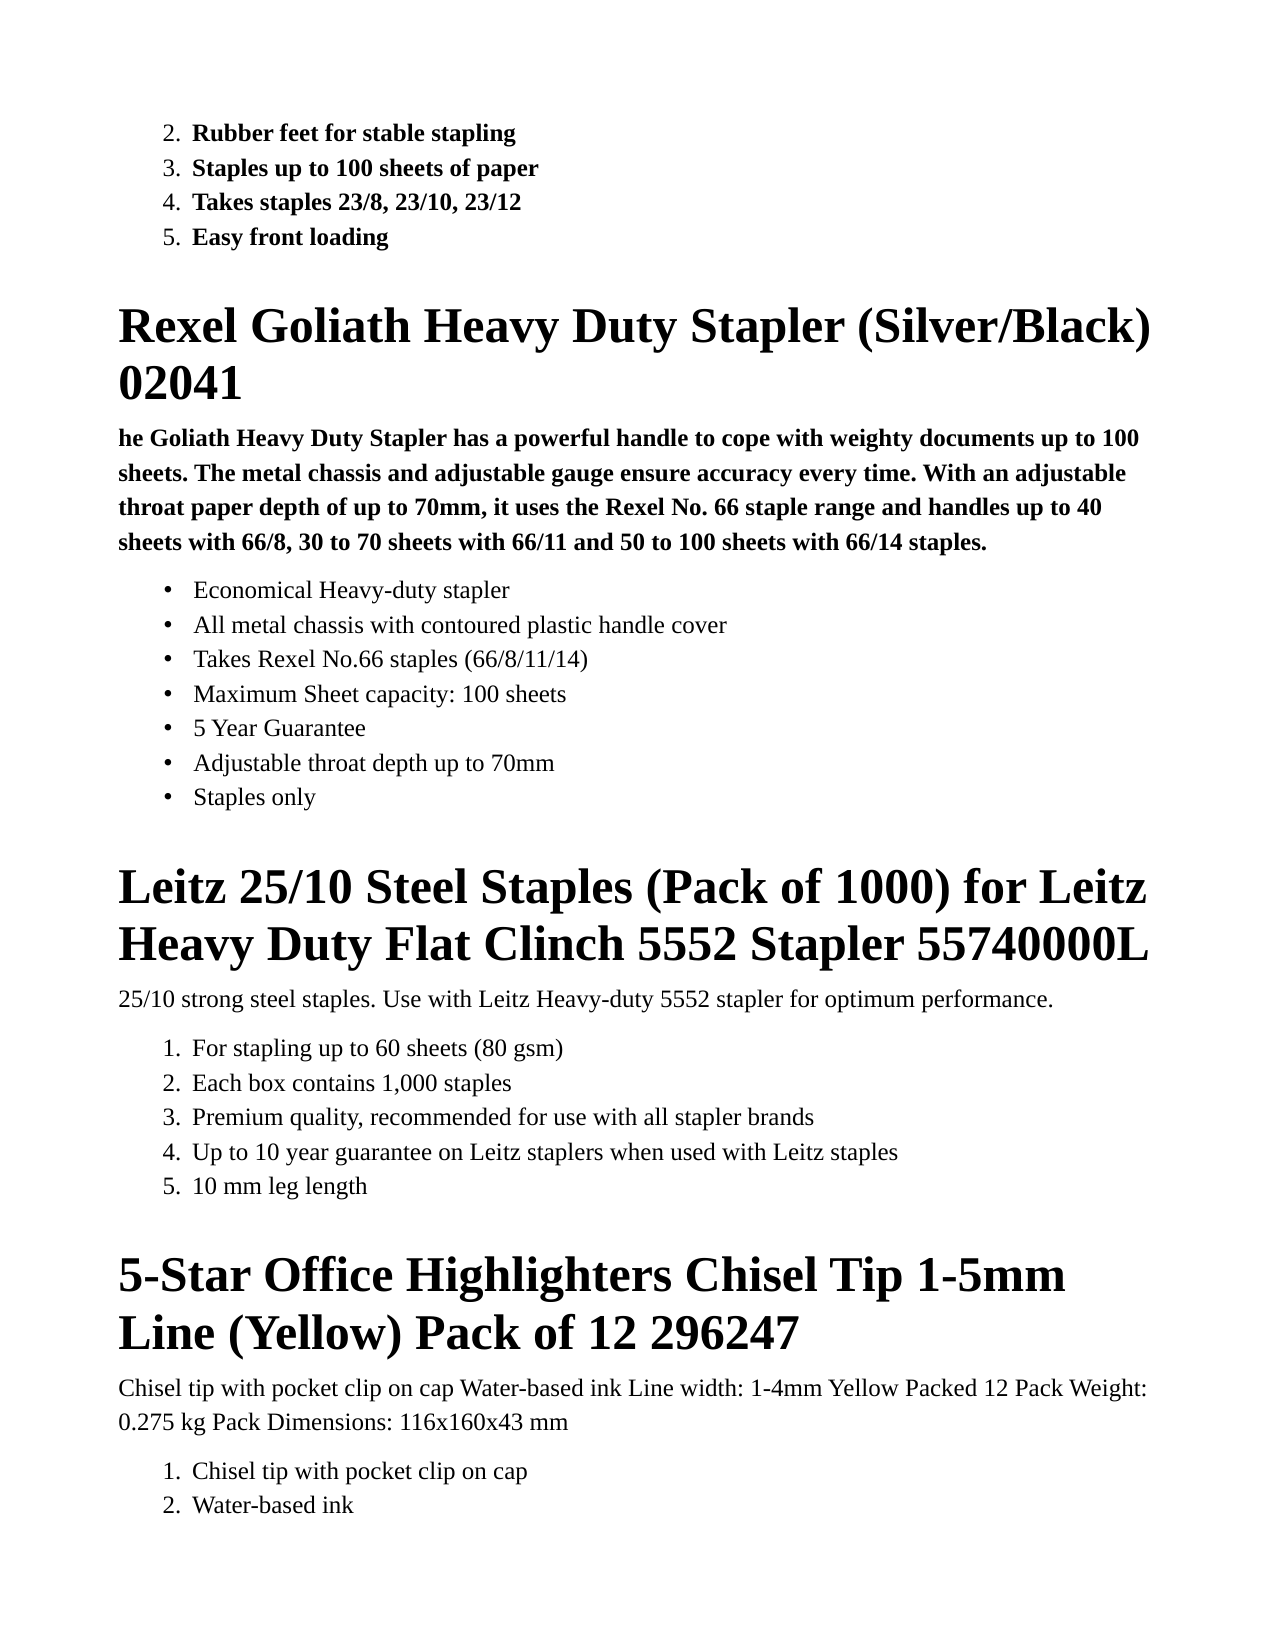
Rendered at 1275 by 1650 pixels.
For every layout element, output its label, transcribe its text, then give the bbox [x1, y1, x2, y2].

subtitle Leitz 25/10 Steel Staples (Pack of 1000) for Leitz Heavy Duty Flat Clinch 5552 Stapler 55740000L [118, 857, 1157, 972]
list Easy front loading [162, 222, 1157, 250]
list Staples only [164, 782, 1157, 811]
list Each box contains 1,000 staples [162, 1068, 1157, 1096]
text he Goliath Heavy Duty Stapler has a powerful handle to cope with weighty documents up to 100 sheets. The metal chassis and adjustable gauge ensure accuracy every time. With an adjustable throat paper depth of up to 70mm, it uses the Rexel No. 66 staple range and handles up to 40 sheets with 66/8, 30 to 70 sheets with 66/11 and 50 to 100 sheets with 66/14 staples. [118, 423, 1157, 555]
list Takes Rexel No.66 staples (66/8/11/14) [164, 644, 1157, 673]
list Rubber feet for stable stapling [162, 118, 1157, 147]
list Economical Heavy-duty stapler [164, 576, 1157, 604]
list Maximum Sheet capacity: 100 sheets [164, 679, 1157, 708]
text Chisel tip with pocket clip on cap Water-based ink Line width: 1-4mm Yellow Packed 12 Pack Weight: 0.275 kg Pack Dimensions: 116x160x43 mm [118, 1373, 1157, 1436]
text 25/10 strong steel staples. Use with Leitz Heavy-duty 5552 stapler for optimum performance. [118, 984, 1157, 1013]
list 5 Year Guarantee [164, 713, 1157, 742]
list Takes staples 23/8, 23/10, 23/12 [162, 187, 1157, 216]
subtitle Rexel Goliath Heavy Duty Stapler (Silver/Black) 02041 [118, 296, 1157, 411]
list Staples up to 100 sheets of paper [162, 153, 1157, 181]
list Water-based ink [162, 1491, 1157, 1519]
subtitle 5-Star Office Highlighters Chisel Tip 1-5mm Line (Yellow) Pack of 12 296247 [118, 1245, 1157, 1360]
list 10 mm leg length [162, 1171, 1157, 1200]
list Premium quality, recommended for use with all stapler brands [162, 1102, 1157, 1131]
list For stapling up to 60 sheets (80 gsm) [162, 1033, 1157, 1062]
list Adjustable throat depth up to 70mm [164, 748, 1157, 777]
list Chisel tip with pocket clip on cap [162, 1456, 1157, 1485]
list Up to 10 year guarantee on Leitz staplers when used with Leitz staples [162, 1137, 1157, 1165]
list All metal chassis with contoured plastic handle cover [164, 610, 1157, 639]
